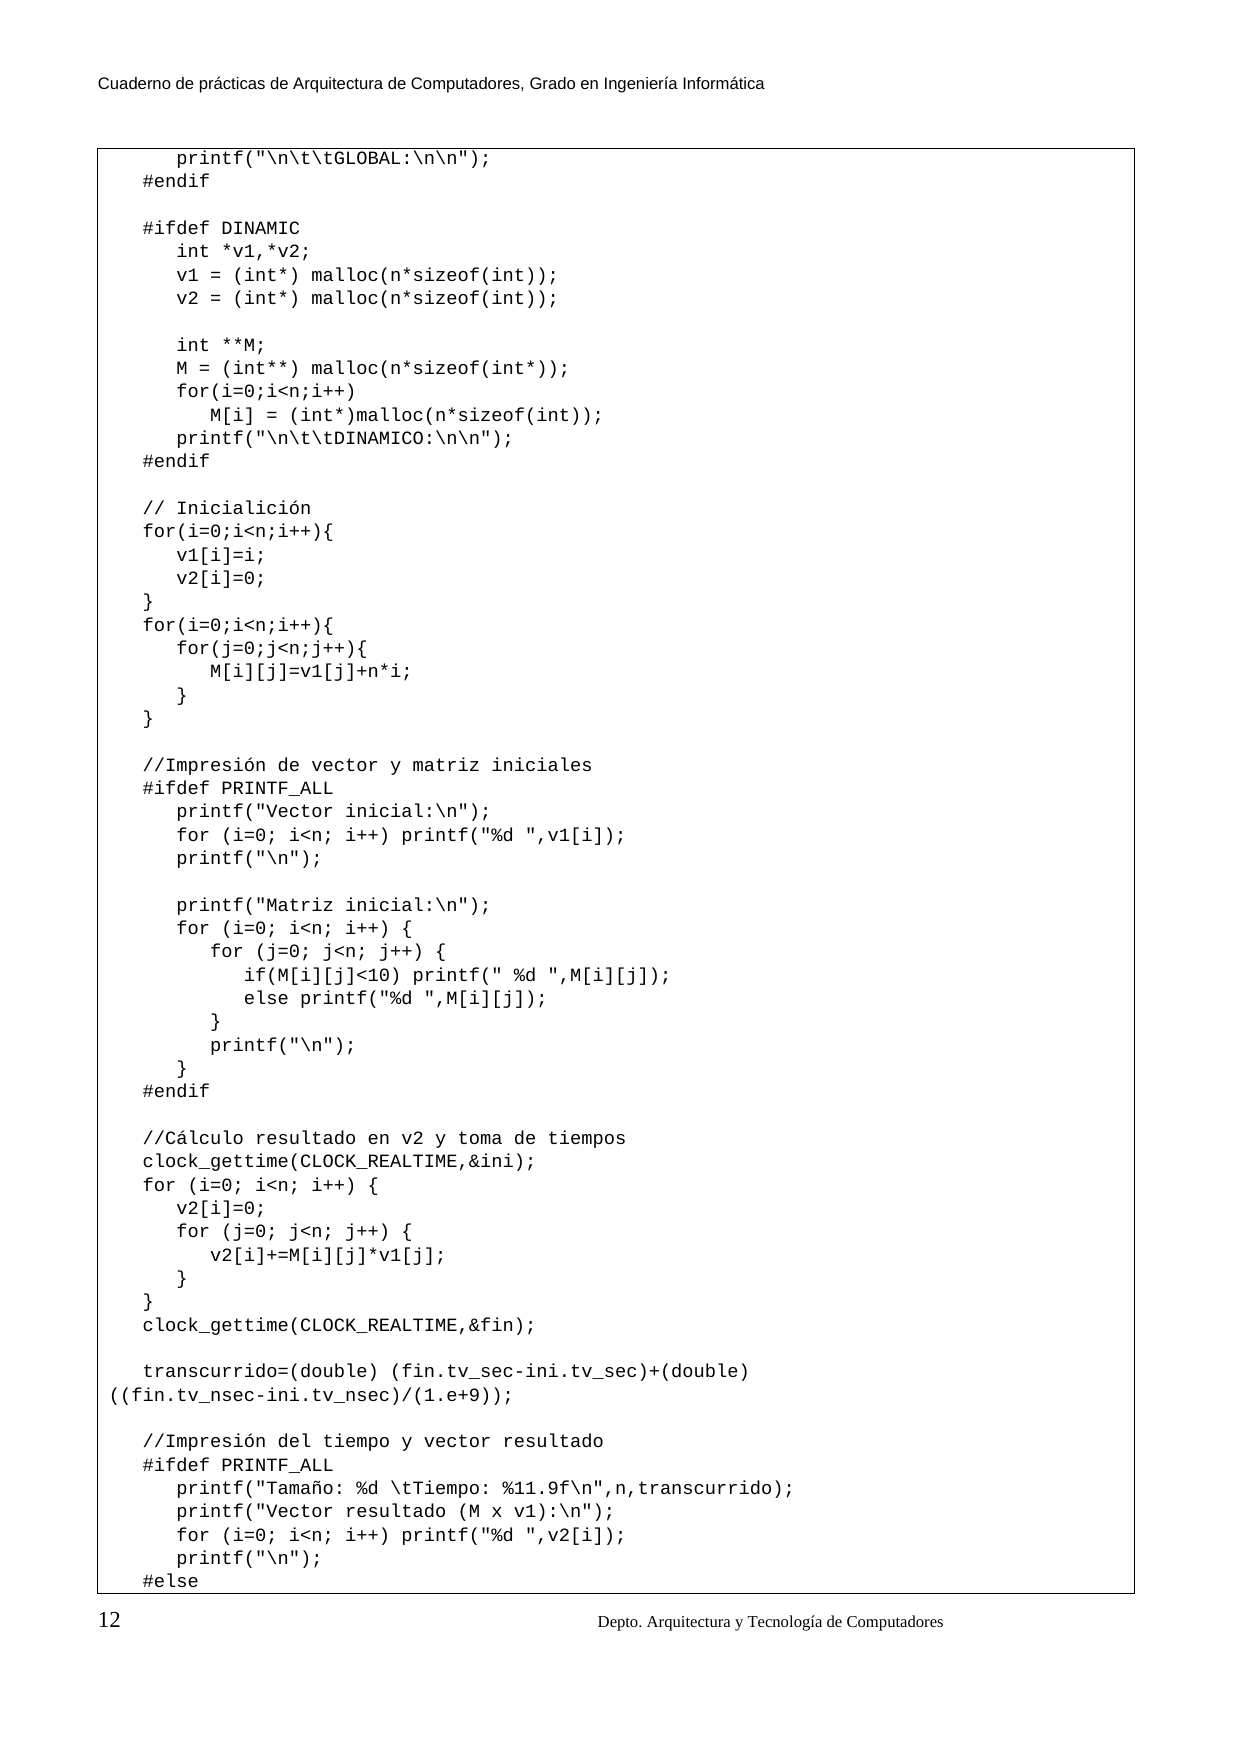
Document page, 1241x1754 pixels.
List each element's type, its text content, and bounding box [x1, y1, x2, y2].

table_header printf("\n\t\tGLOBAL:\n\n"); #endif #ifdef DINAMIC int *v1,*v2; v1 = (int*) malloc(n*sizeof(int)); v2 = (int*) malloc(n*sizeof(int)); int **M; M = (int**) malloc(n*sizeof(int*)); for(i=0;i<n;i++) M[i] = (int*)malloc(n*sizeof(int)); printf("\n\t\tDINAMICO:\n\n"); #endif // Inicialición for(i=0;i<n;i++){ v1[i]=i; v2[i]=0; } for(i=0;i<n;i++){ for(j=0;j<n;j++){ M[i][j]=v1[j]+n*i; } } //Impresión de vector y matriz iniciales #ifdef PRINTF_ALL printf("Vector inicial:\n"); for (i=0; i<n; i++) printf("%d ",v1[i]); printf("\n"); printf("Matriz inicial:\n"); for (i=0; i<n; i++) { for (j=0; j<n; j++) { if(M[i][j]<10) printf(" %d ",M[i][j]); else printf("%d ",M[i][j]); } printf("\n"); } #endif //Cálculo resultado en v2 y toma de tiempos clock_gettime(CLOCK_REALTIME,&ini); for (i=0; i<n; i++) { v2[i]=0; for (j=0; j<n; j++) { v2[i]+=M[i][j]*v1[j]; } } clock_gettime(CLOCK_REALTIME,&fin); transcurrido=(double) (fin.tv_sec-ini.tv_sec)+(double) ((fin.tv_nsec-ini.tv_nsec)/(1.e+9)); //Impresión del tiempo y vector resultado #ifdef PRINTF_ALL printf("Tamaño: %d \tTiempo: %11.9f\n",n,transcurrido); printf("Vector resultado (M x v1):\n"); for (i=0; i<n; i++) printf("%d ",v2[i]); printf("\n"); #else [98, 149, 1134, 1593]
